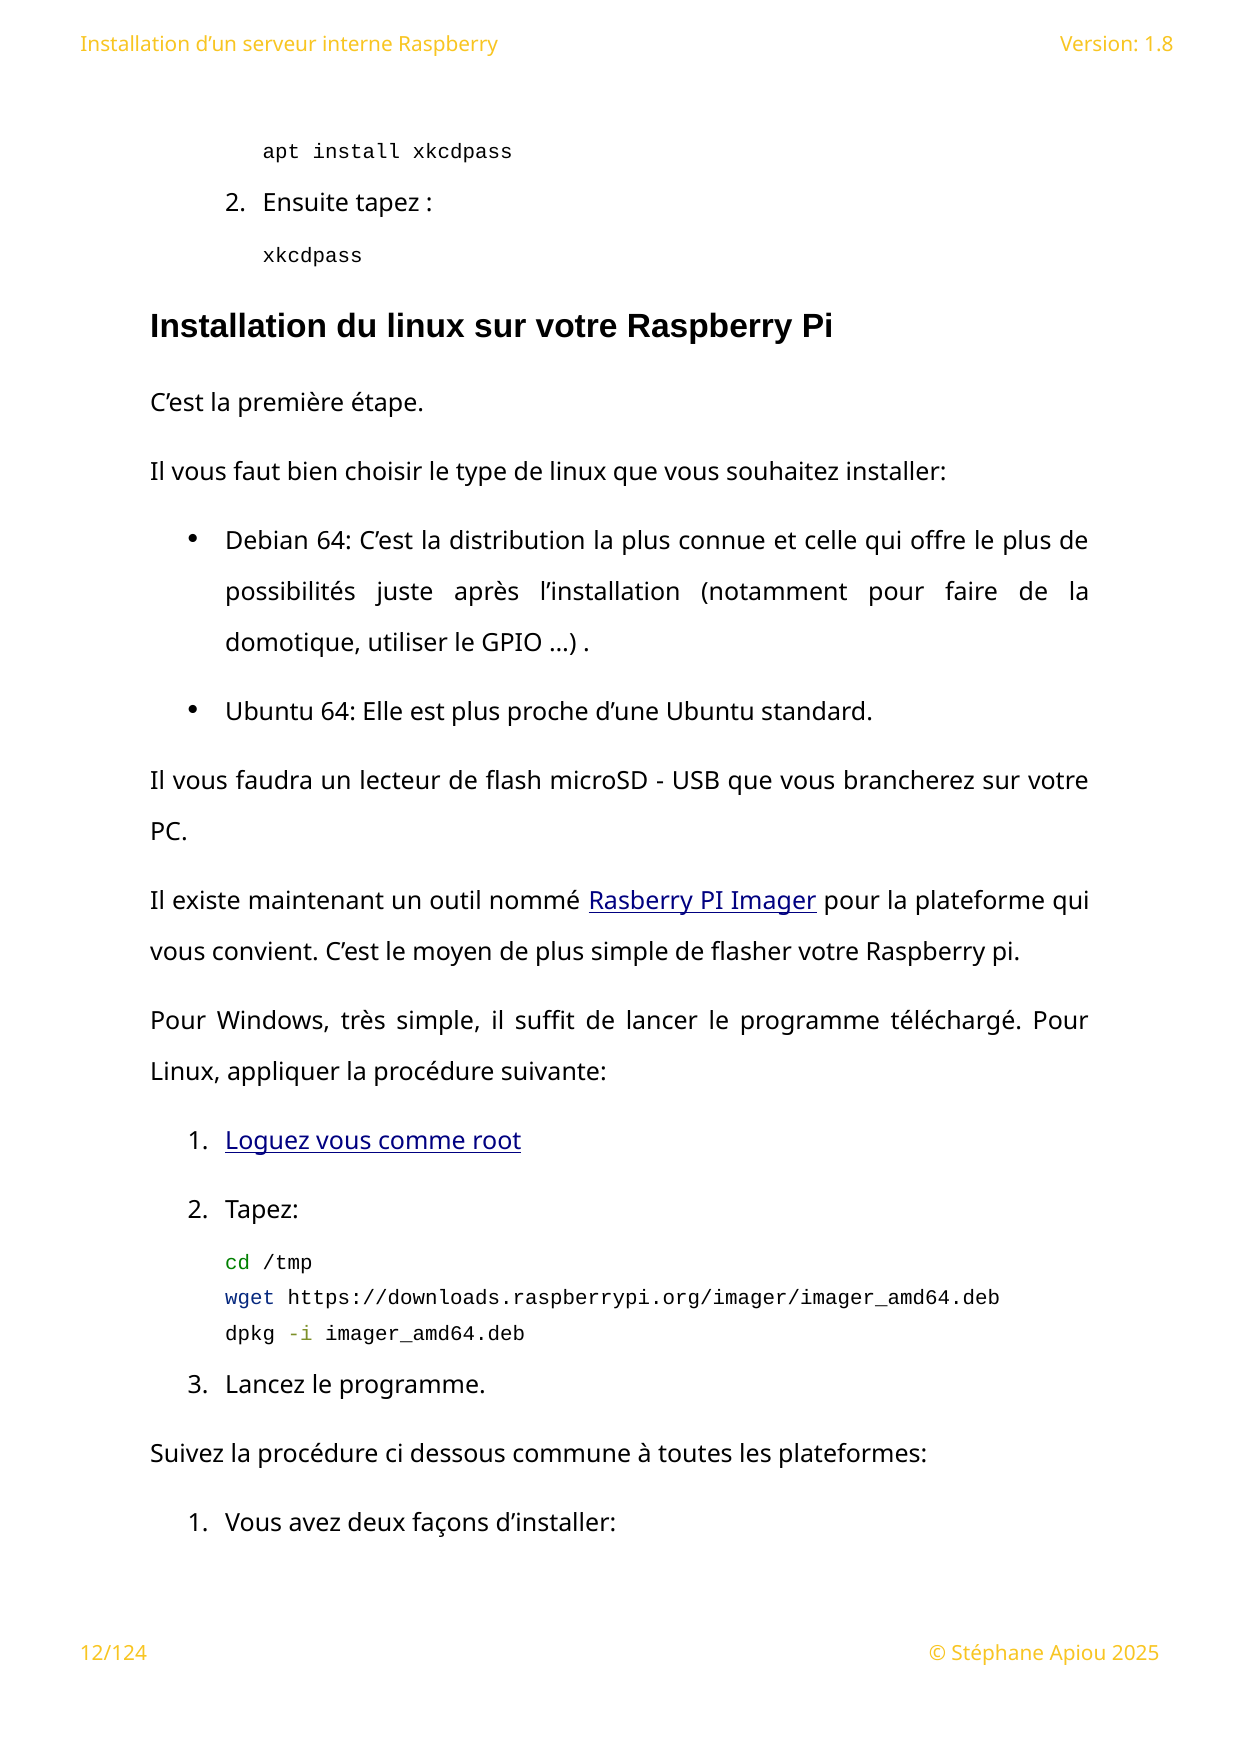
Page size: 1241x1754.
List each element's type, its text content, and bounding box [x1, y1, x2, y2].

text Il vous faudra un lecteur de flash microSD - USB que vous brancherez sur votre PC. [150, 763, 1090, 848]
list Debian 64: C’est la distribution la plus connue et celle qui offre le plus de possibilités juste après l’installation (notamment pour faire de la domotique, utiliser le GPIO …​) . [187, 523, 1090, 659]
list xkcdpass [225, 245, 1090, 269]
text Suivez la procédure ci dessous commune à toutes les plateformes: [150, 1436, 1090, 1470]
list Tapez: [187, 1192, 1090, 1226]
list apt install xkcdpass [225, 141, 1090, 164]
text Pour Windows, très simple, il suffit de lancer le programme téléchargé. Pour Linux, appliquer la procédure suivante: [150, 1003, 1090, 1088]
text Il vous faut bien choisir le type de linux que vous souhaitez installer: [150, 454, 1090, 488]
list Vous avez deux façons d’installer: [187, 1505, 1090, 1539]
list wget https://downloads.raspberrypi.org/imager/imager_amd64.deb [187, 1287, 1090, 1311]
text C’est la première étape. [150, 385, 1090, 419]
list Loguez vous comme root [187, 1123, 1090, 1157]
text Il existe maintenant un outil nommé Rasberry PI Imager pour la plateforme qui vous convient. C’est le moyen de plus simple de flasher votre Raspberry pi. [150, 883, 1090, 968]
list cd /tmp [187, 1252, 1090, 1275]
list Ensuite tapez : [225, 185, 1090, 219]
subtitle Installation du linux sur votre Raspberry Pi [150, 306, 1090, 344]
list Ubuntu 64: Elle est plus proche d’une Ubuntu standard. [187, 694, 1090, 728]
list Lancez le programme. [187, 1367, 1090, 1401]
list dpkg -i imager_amd64.deb [187, 1323, 1090, 1346]
